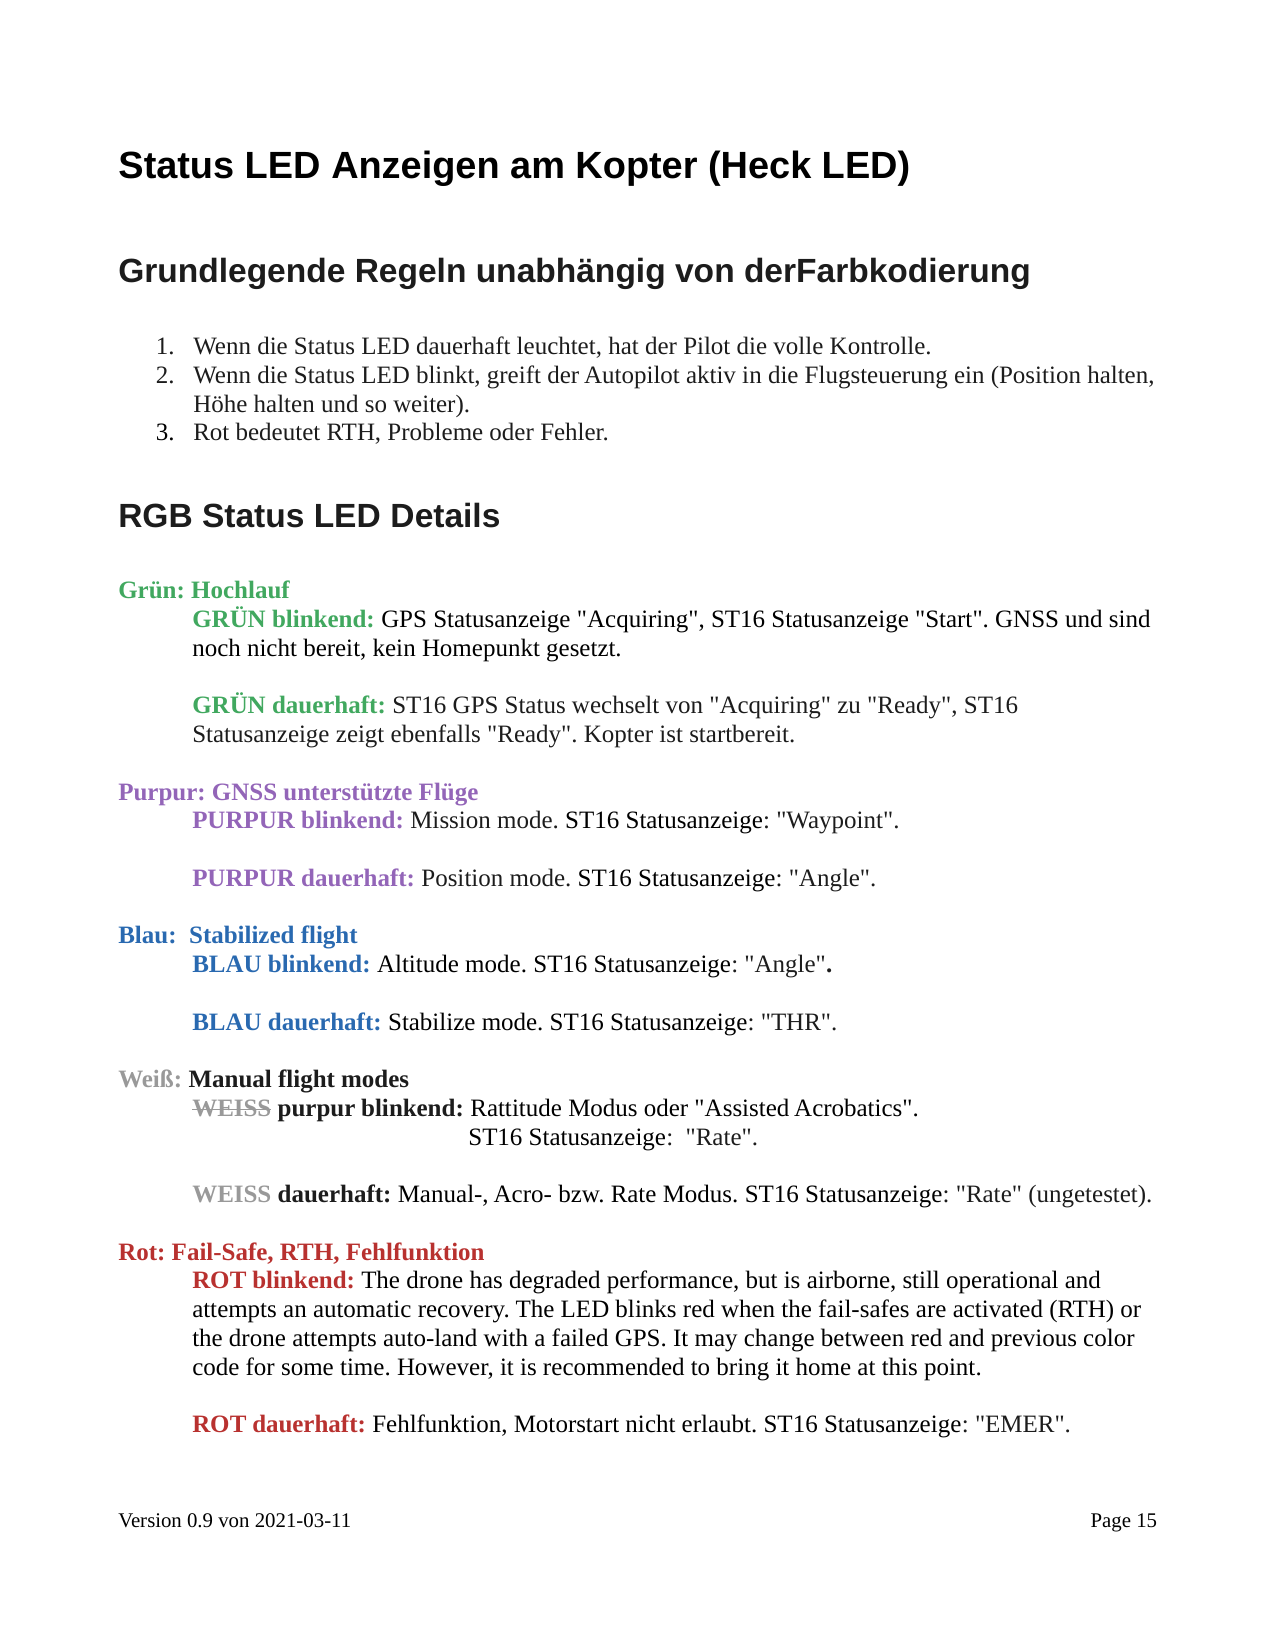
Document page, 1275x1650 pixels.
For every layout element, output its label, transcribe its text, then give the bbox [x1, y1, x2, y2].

list Wenn die Status LED blinkt, greift der Autopilot aktiv in die Flugsteuerung ein (Position halten, Höhe halten und so weiter). [156, 360, 1157, 417]
text GRÜN blinkend: GPS Statusanzeige "Acquiring", ST16 Statusanzeige "Start". GNSS und sind noch nicht bereit, kein Homepunkt gesetzt. [192, 604, 1157, 662]
text BLAU dauerhaft: Stabilize mode. ST16 Statusanzeige: "THR". Weiß: Manual flight modes [118, 1007, 1157, 1093]
text Blau: Stabilized flight BLAU blinkend: Altitude mode. ST16 Statusanzeige: "Angle". [118, 921, 1157, 978]
text PURPUR dauerhaft: Position mode. ST16 Statusanzeige: "Angle". [118, 863, 1157, 892]
list Wenn die Status LED dauerhaft leuchtet, hat der Pilot die volle Kontrolle. [156, 331, 1157, 360]
text Grün: Hochlauf [118, 576, 1157, 604]
subtitle Grundlegende Regeln unabhängig von derFarbkodierung [118, 251, 1157, 290]
text ROT blinkend: The drone has degraded performance, but is airborne, still operational and attempts an automatic recovery. The LED blinks red when the fail-safes are activated (RTH) or the drone attempts auto-land with a failed GPS. It may change between red and previous color code for some time. However, it is recommended to bring it home at this point. [192, 1266, 1157, 1381]
text WEISS purpur blinkend: Rattitude Modus oder "Assisted Acrobatics". ST16 Statusanzeige: "Rate". [118, 1093, 1157, 1151]
text Rot: Fail-Safe, RTH, Fehlfunktion [118, 1208, 1157, 1266]
subtitle Status LED Anzeigen am Kopter (Heck LED) [118, 143, 1157, 187]
text GRÜN dauerhaft: ST16 GPS Status wechselt von "Acquiring" zu "Ready", ST16 Statusanzeige zeigt ebenfalls "Ready". Kopter ist startbereit. [192, 691, 1157, 748]
text ROT dauerhaft: Fehlfunktion, Motorstart nicht erlaubt. ST16 Statusanzeige: "EMER". [192, 1381, 1157, 1438]
subtitle RGB Status LED Details [118, 496, 1157, 534]
text Purpur: GNSS unterstützte Flüge PURPUR blinkend: Mission mode. ST16 Statusanzeige: "Waypoint". [118, 777, 1157, 834]
list Rot bedeutet RTH, Probleme oder Fehler. [156, 417, 1157, 446]
text WEISS dauerhaft: Manual-, Acro- bzw. Rate Modus. ST16 Statusanzeige: "Rate" (ungetestet). [118, 1179, 1157, 1208]
